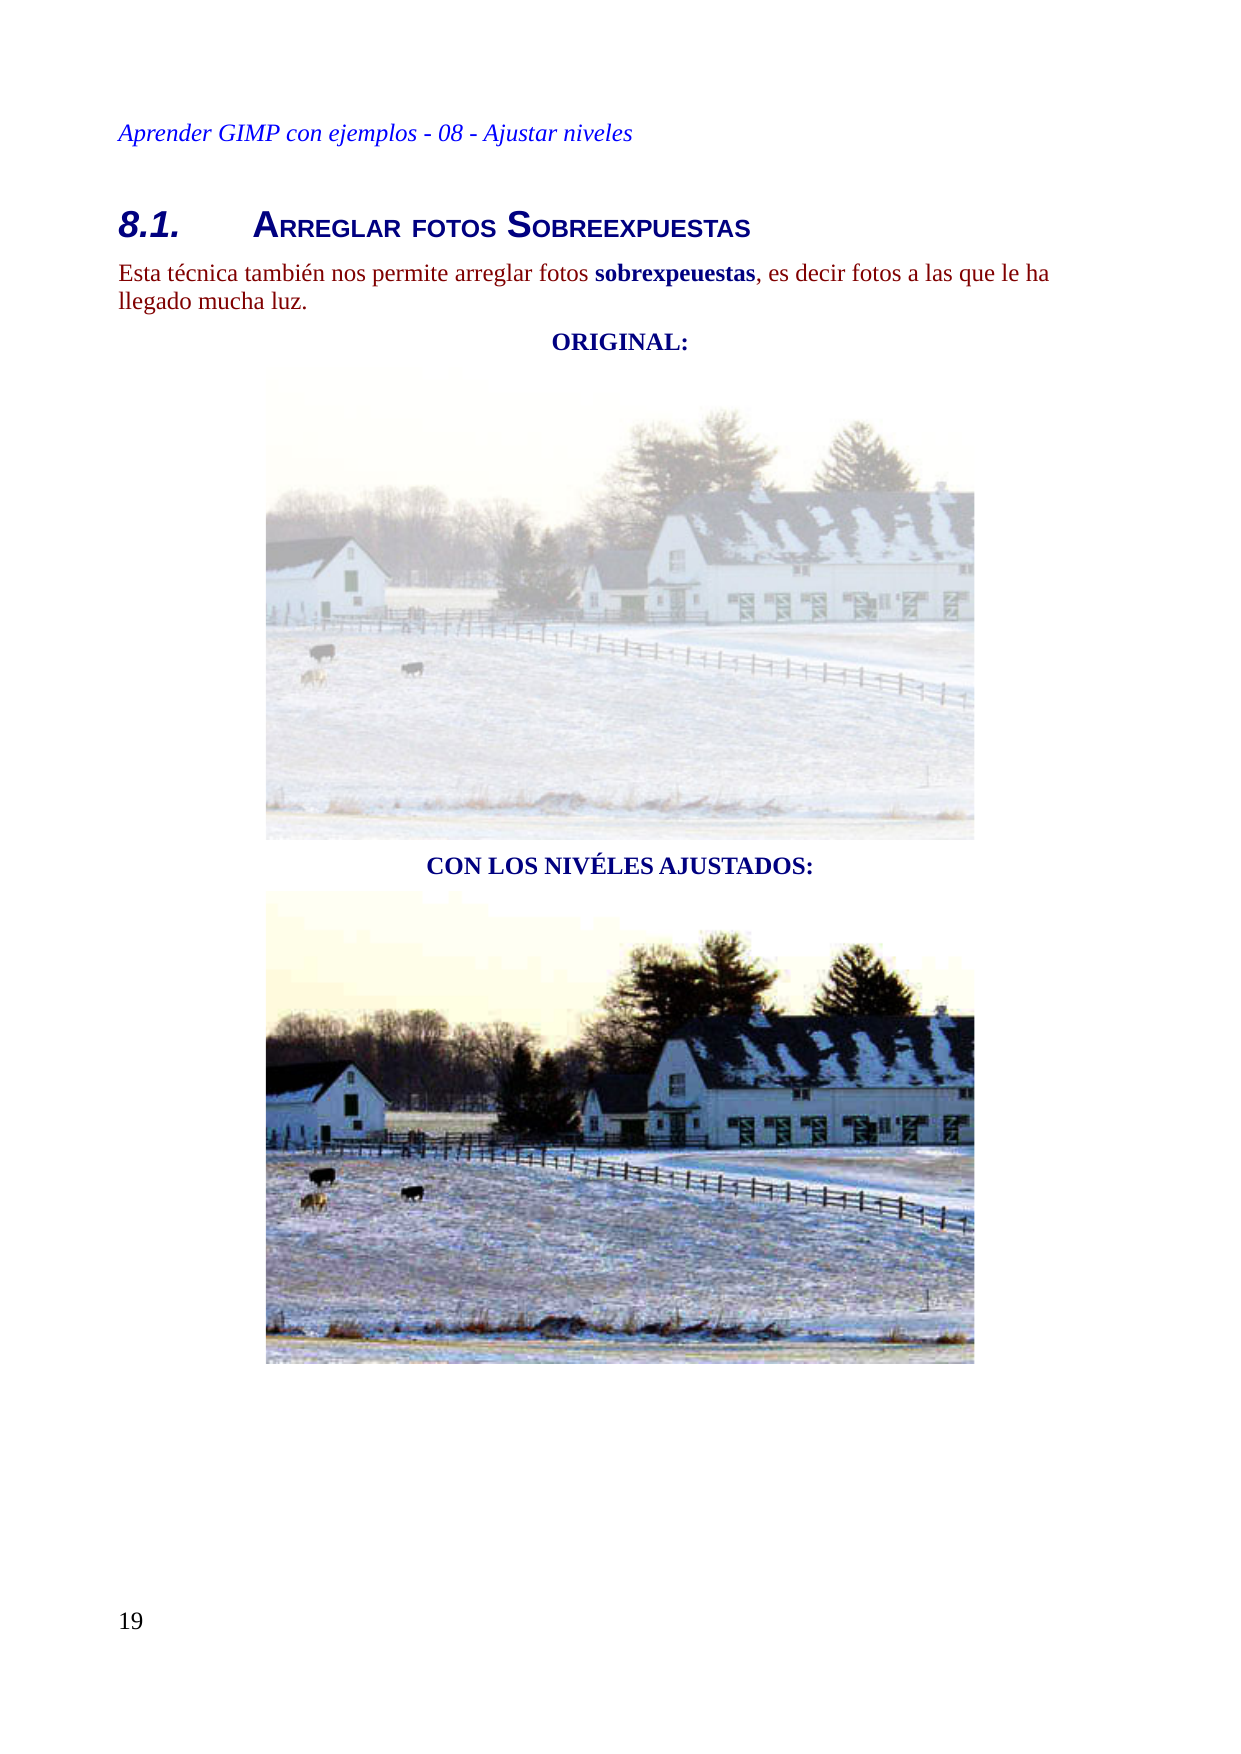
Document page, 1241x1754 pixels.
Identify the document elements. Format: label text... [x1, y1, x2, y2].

picture [265, 367, 975, 840]
text Esta técnica también nos permite arreglar fotos sobrexpeuestas, es decir fotos a las que le ha llegado mucha luz. [118, 258, 1122, 315]
picture [265, 891, 975, 1364]
text CON LOS NIVÉLES AJUSTADOS: [118, 851, 1122, 880]
subtitle Arreglar fotos Sobreexpuestas [118, 202, 1122, 245]
text ORIGINAL: [118, 327, 1122, 356]
